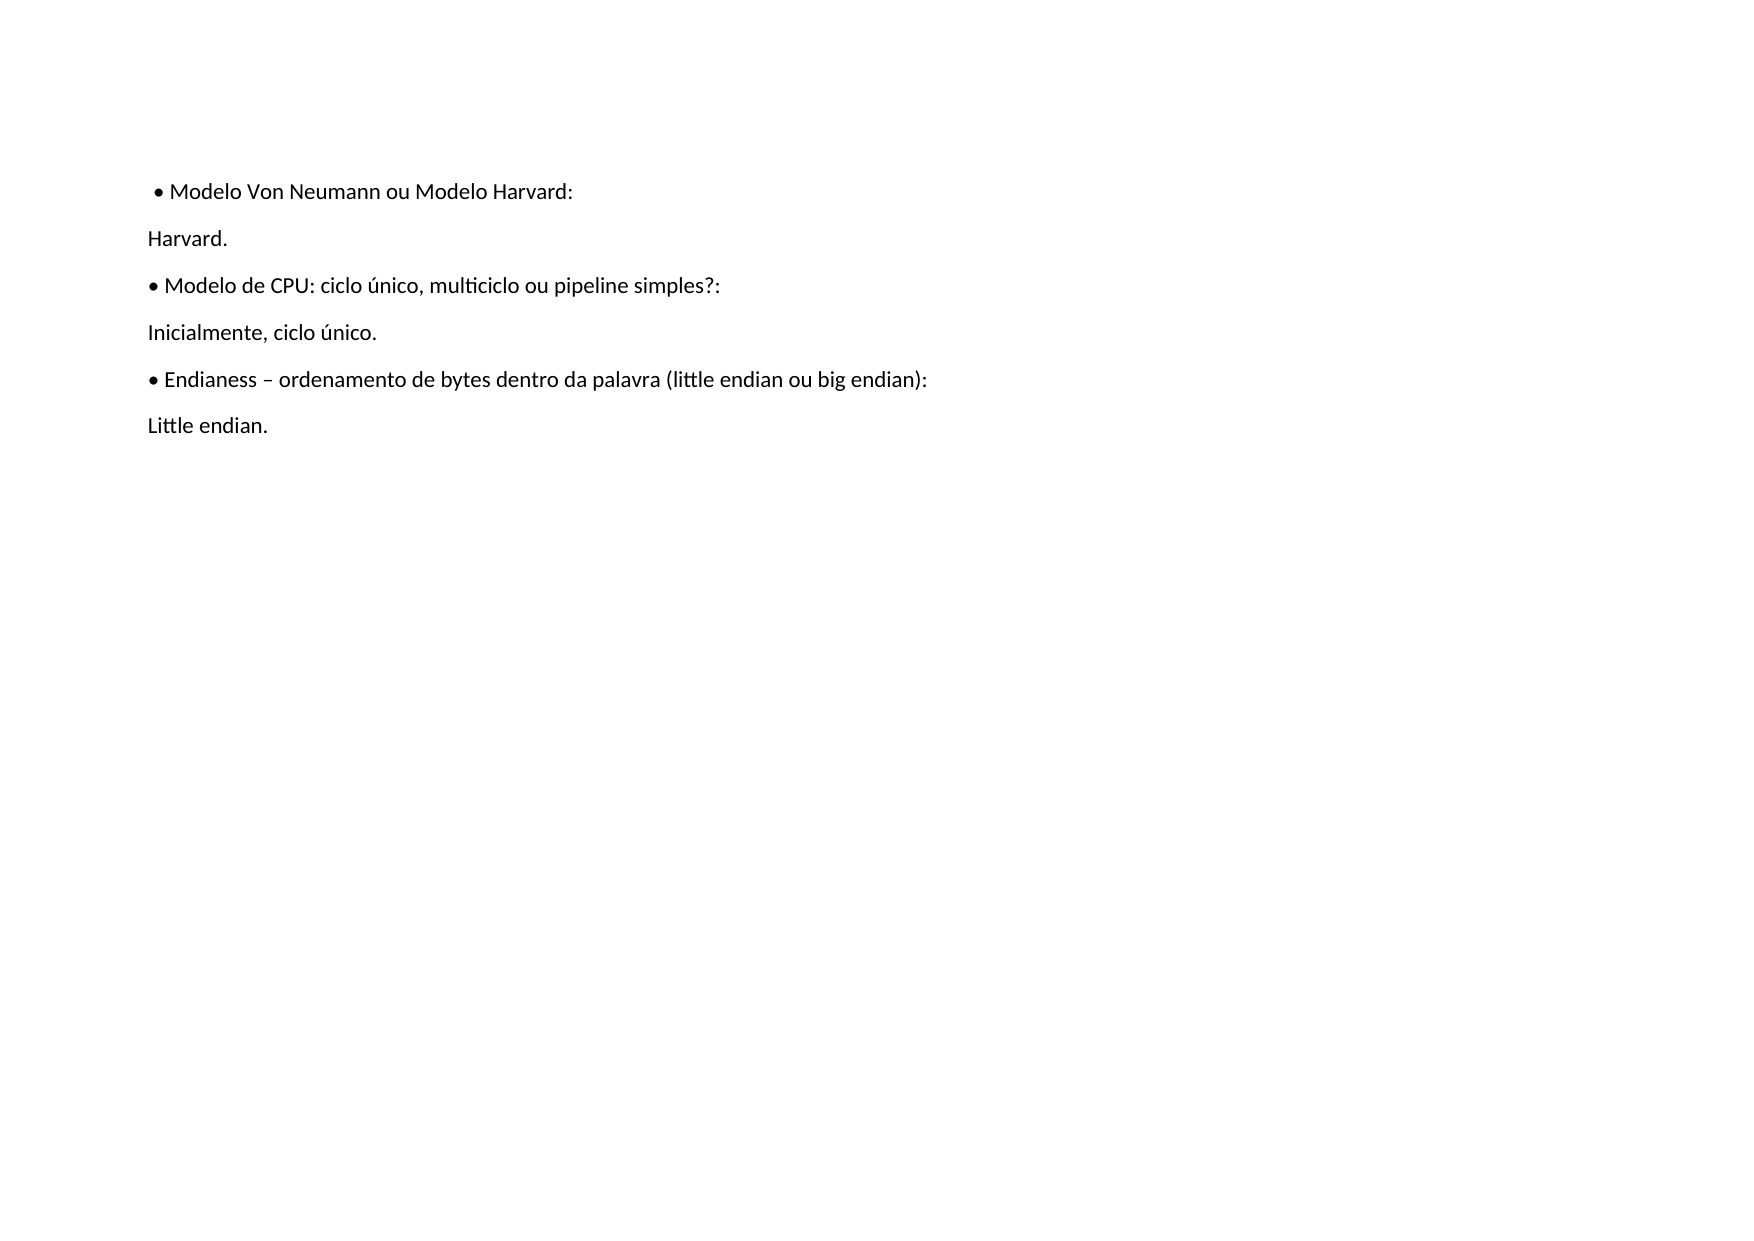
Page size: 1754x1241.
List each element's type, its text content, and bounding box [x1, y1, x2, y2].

text • Modelo de CPU: ciclo único, multiciclo ou pipeline simples?: [148, 271, 1606, 299]
text • Modelo Von Neumann ou Modelo Harvard: [148, 177, 1606, 205]
text Little endian. [148, 412, 1606, 439]
text Inicialmente, ciclo único. [148, 318, 1606, 346]
text • Endianess – ordenamento de bytes dentro da palavra (little endian ou big endian): [148, 365, 1606, 393]
text Harvard. [148, 224, 1606, 252]
